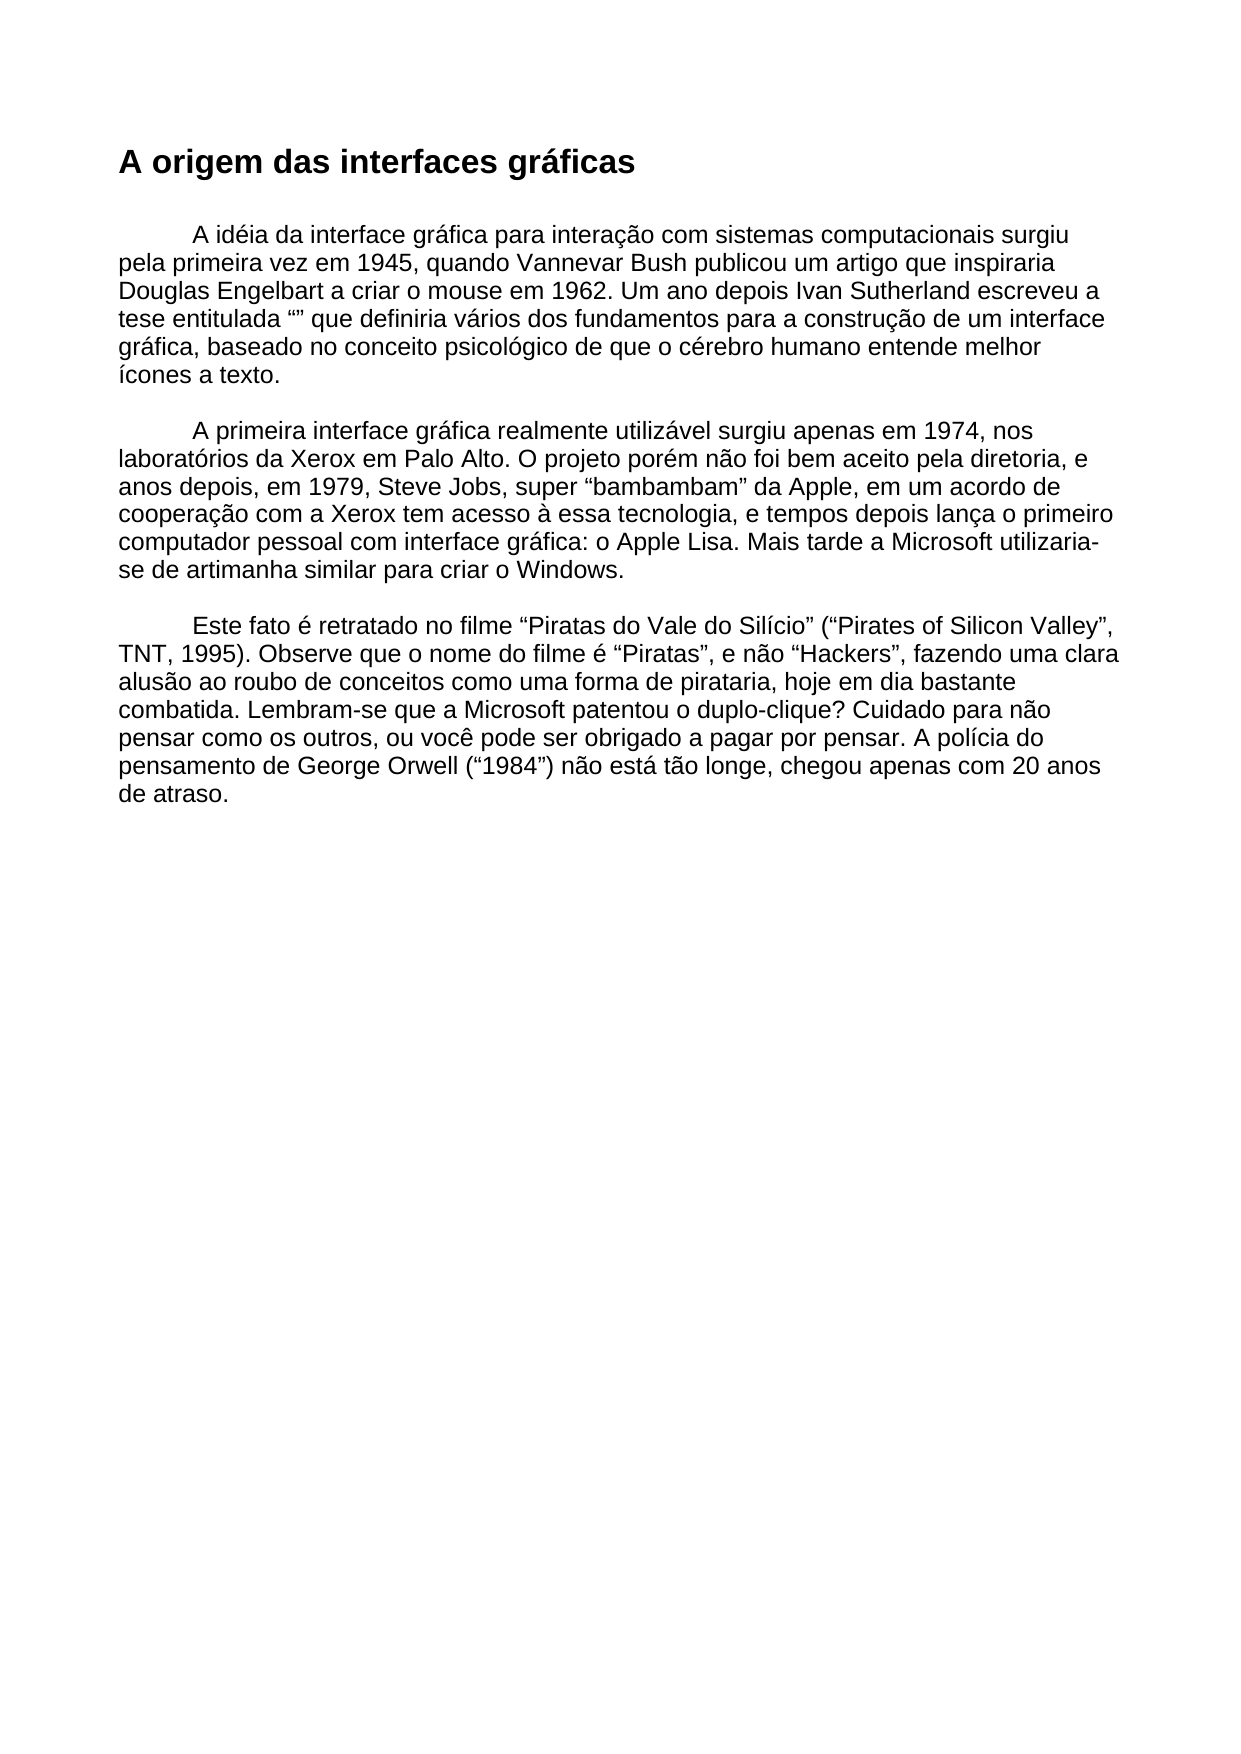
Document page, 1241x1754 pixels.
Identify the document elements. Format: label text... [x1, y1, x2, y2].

text Este fato é retratado no filme “Piratas do Vale do Silício” (“Pirates of Silicon Valley”, TNT, 1995). Observe que o nome do filme é “Piratas”, e não “Hackers”, fazendo uma clara alusão ao roubo de conceitos como uma forma de pirataria, hoje em dia bastante combatida. Lembram-se que a Microsoft patentou o duplo-clique? Cuidado para não pensar como os outros, ou você pode ser obrigado a pagar por pensar. A polícia do pensamento de George Orwell (“1984”) não está tão longe, chegou apenas com 20 anos de atraso. [118, 612, 1122, 807]
text A primeira interface gráfica realmente utilizável surgiu apenas em 1974, nos laboratórios da Xerox em Palo Alto. O projeto porém não foi bem aceito pela diretoria, e anos depois, em 1979, Steve Jobs, super “bambambam” da Apple, em um acordo de cooperação com a Xerox tem acesso à essa tecnologia, e tempos depois lança o primeiro computador pessoal com interface gráfica: o Apple Lisa. Mais tarde a Microsoft utilizaria-se de artimanha similar para criar o Windows. [118, 416, 1122, 584]
text A idéia da interface gráfica para interação com sistemas computacionais surgiu pela primeira vez em 1945, quando Vannevar Bush publicou um artigo que inspiraria Douglas Engelbart a criar o mouse em 1962. Um ano depois Ivan Sutherland escreveu a tese entitulada “” que definiria vários dos fundamentos para a construção de um interface gráfica, baseado no conceito psicológico de que o cérebro humano entende melhor ícones a texto. [118, 221, 1122, 388]
subtitle A origem das interfaces gráficas [118, 143, 1122, 181]
